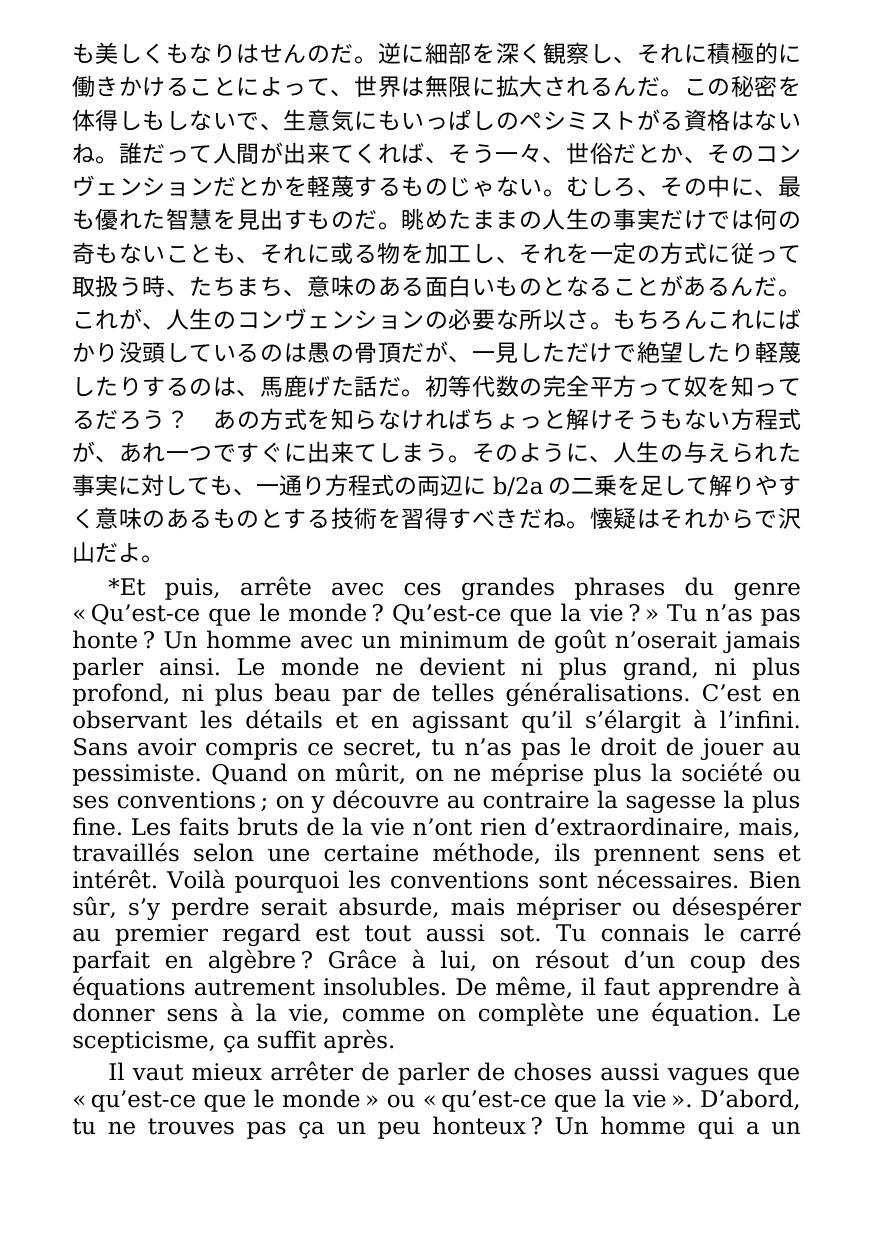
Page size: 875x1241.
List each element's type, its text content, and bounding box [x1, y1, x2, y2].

text *Et puis, arrête avec ces grandes phrases du genre « Qu’est-ce que le monde ? Qu’est-ce que la vie ? » Tu n’as pas honte ? Un homme avec un minimum de goût n’oserait jamais parler ainsi. Le monde ne devient ni plus grand, ni plus profond, ni plus beau par de telles généralisations. C’est en observant les détails et en agissant qu’il s’élargit à l’infini. Sans avoir compris ce secret, tu n’as pas le droit de jouer au pessimiste. Quand on mûrit, on ne méprise plus la société ou ses conventions ; on y découvre au contraire la sagesse la plus fine. Les faits bruts de la vie n’ont rien d’extraordinaire, mais, travaillés selon une certaine méthode, ils prennent sens et intérêt. Voilà pourquoi les conventions sont nécessaires. Bien sûr, s’y perdre serait absurde, mais mépriser ou désespérer au premier regard est tout aussi sot. Tu connais le carré parfait en algèbre ? Grâce à lui, on résout d’un coup des équations autrement insolubles. De même, il faut apprendre à donner sens à la vie, comme on complète une équation. Le scepticisme, ça suffit après. [72, 574, 802, 1054]
text も美しくもなりはせんのだ。逆に細部を深く観察し、それに積極的に働きかけることによって、世界は無限に拡大されるんだ。この秘密を体得しもしないで、生意気にもいっぱしのペシミストがる資格はないね。誰だって人間が出来てくれば、そう一々、世俗だとか、そのコンヴェンションだとかを軽蔑するものじゃない。むしろ、その中に、最も優れた智慧を見出すものだ。眺めたままの人生の事実だけでは何の奇もないことも、それに或る物を加工し、それを一定の方式に従って取扱う時、たちまち、意味のある面白いものとなることがあるんだ。これが、人生のコンヴェンションの必要な所以さ。もちろんこれにばかり没頭しているのは愚の骨頂だが、一見しただけで絶望したり軽蔑したりするのは、馬鹿げた話だ。初等代数の完全平方って奴を知ってるだろう？ あの方式を知らなければちょっと解けそうもない方程式が、あれ一つですぐに出来てしまう。そのように、人生の与えられた事実に対しても、一通り方程式の両辺にb/2aの二乗を足して解りやすく意味のあるものとする技術を習得すべきだね。懐疑はそれからで沢山だよ。 [72, 36, 802, 568]
text Il vaut mieux arrêter de parler de choses aussi vagues que « qu’est-ce que le monde » ou « qu’est-ce que la vie ». D’abord, tu ne trouves pas ça un peu honteux ? Un homme qui a un [72, 1059, 802, 1139]
